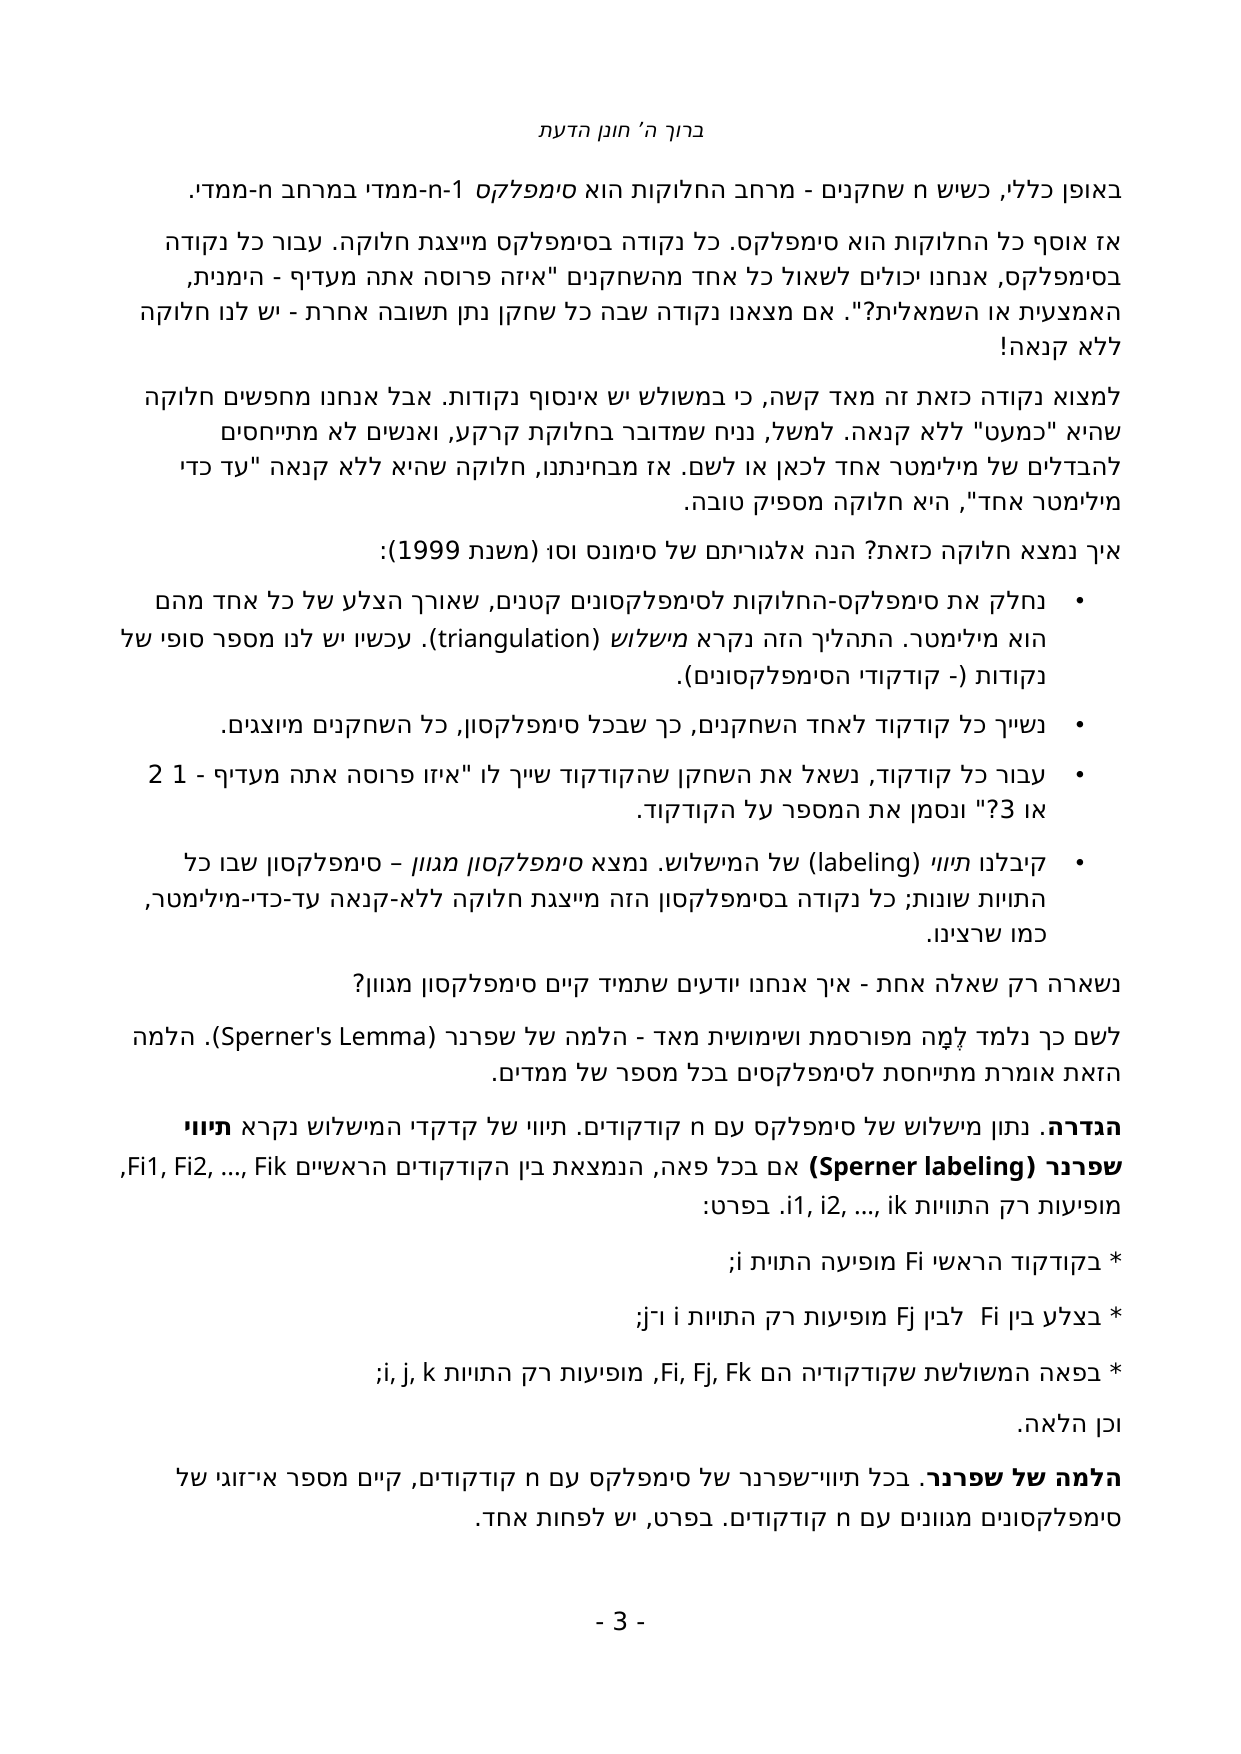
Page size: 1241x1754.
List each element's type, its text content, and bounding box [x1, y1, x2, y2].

text * בפאה המשולשת שקודקודיה הם Fi, Fj, Fk, מופיעות רק התויות i, j, k; [118, 1354, 1122, 1388]
text * בצלע בין Fi לבין Fj מופיעות רק התויות i ו־j; [118, 1299, 1122, 1333]
text אז אוסף כל החלוקות הוא סימפלקס. כל נקודה בסימפלקס מייצגת חלוקה. עבור כל נקודה בסימפלקס, אנחנו יכולים לשאול כל אחד מהשחקנים "איזה פרוסה אתה מעדיף - הימנית, האמצעית או השמאלית?". אם מצאנו נקודה שבה כל שחקן נתן תשובה אחרת - יש לנו חלוקה ללא קנאה! [118, 227, 1122, 361]
text הגדרה. נתון מישלוש של סימפלקס עם n קודקודים. תיווי של קדקדי המישלוש נקרא תיווי שפרנר (Sperner labeling) אם בכל פאה, הנמצאת בין הקודקודים הראשיים Fi1, Fi2, ..., Fik, מופיעות רק התוויות i1, i2, ..., ik. בפרט: [118, 1108, 1122, 1222]
text באופן כללי, כשיש n שחקנים - מרחב החלוקות הוא סימפלקס n-1-ממדי במרחב n-ממדי. [118, 172, 1122, 206]
text וכן הלאה. [118, 1410, 1122, 1439]
list נשייך כל קודקוד לאחד השחקנים, כך שבכל סימפלקסון, כל השחקנים מיוצגים. [118, 711, 1084, 740]
text * בקודקוד הראשי Fi מופיעה התוית i; [118, 1243, 1122, 1277]
text לשם כך נלמד לֶמָה מפורסמת ושימושית מאד - הלמה של שפרנר (Sperner's Lemma). הלמה הזאת אומרת מתייחסת לסימפלקסים בכל מספר של ממדים. [118, 1019, 1122, 1088]
list נחלק את סימפלקס-החלוקות לסימפלקסונים קטנים, שאורך הצלע של כל אחד מהם הוא מילימטר. התהליך הזה נקרא מישלוש (triangulation). עכשיו יש לנו מספר סופי של נקודות (- קודקודי הסימפלקסונים). [118, 586, 1084, 690]
list קיבלנו תיווי (labeling) של המישלוש. נמצא סימפלקסון מגוון – סימפלקסון שבו כל התויות שונות; כל נקודה בסימפלקסון הזה מייצגת חלוקה ללא-קנאה עד-כדי-מילימטר, כמו שרצינו. [118, 845, 1084, 949]
list עבור כל קודקוד, נשאל את השחקן שהקודקוד שייך לו "איזו פרוסה אתה מעדיף - 1 2 או 3?" ונסמן את המספר על הקודקוד. [118, 760, 1084, 824]
text הלמה של שפרנר. בכל תיווי־שפרנר של סימפלקס עם n קודקודים, קיים מספר אי־זוגי של סימפלקסונים מגוונים עם n קודקודים. בפרט, יש לפחות אחד. [118, 1459, 1122, 1533]
text נשארה רק שאלה אחת - איך אנחנו יודעים שתמיד קיים סימפלקסון מגוון? [118, 969, 1122, 998]
text איך נמצא חלוקה כזאת? הנה אלגוריתם של סימונס וסוּ (משנת 1999): [118, 536, 1122, 566]
text למצוא נקודה כזאת זה מאד קשה, כי במשולש יש אינסוף נקודות. אבל אנחנו מחפשים חלוקה שהיא "כמעט" ללא קנאה. למשל, נניח שמדובר בחלוקת קרקע, ואנשים לא מתייחסים להבדלים של מילימטר אחד לכאן או לשם. אז מבחינתנו, חלוקה שהיא ללא קנאה "עד כדי מילימטר אחד", היא חלוקה מספיק טובה. [118, 382, 1122, 516]
